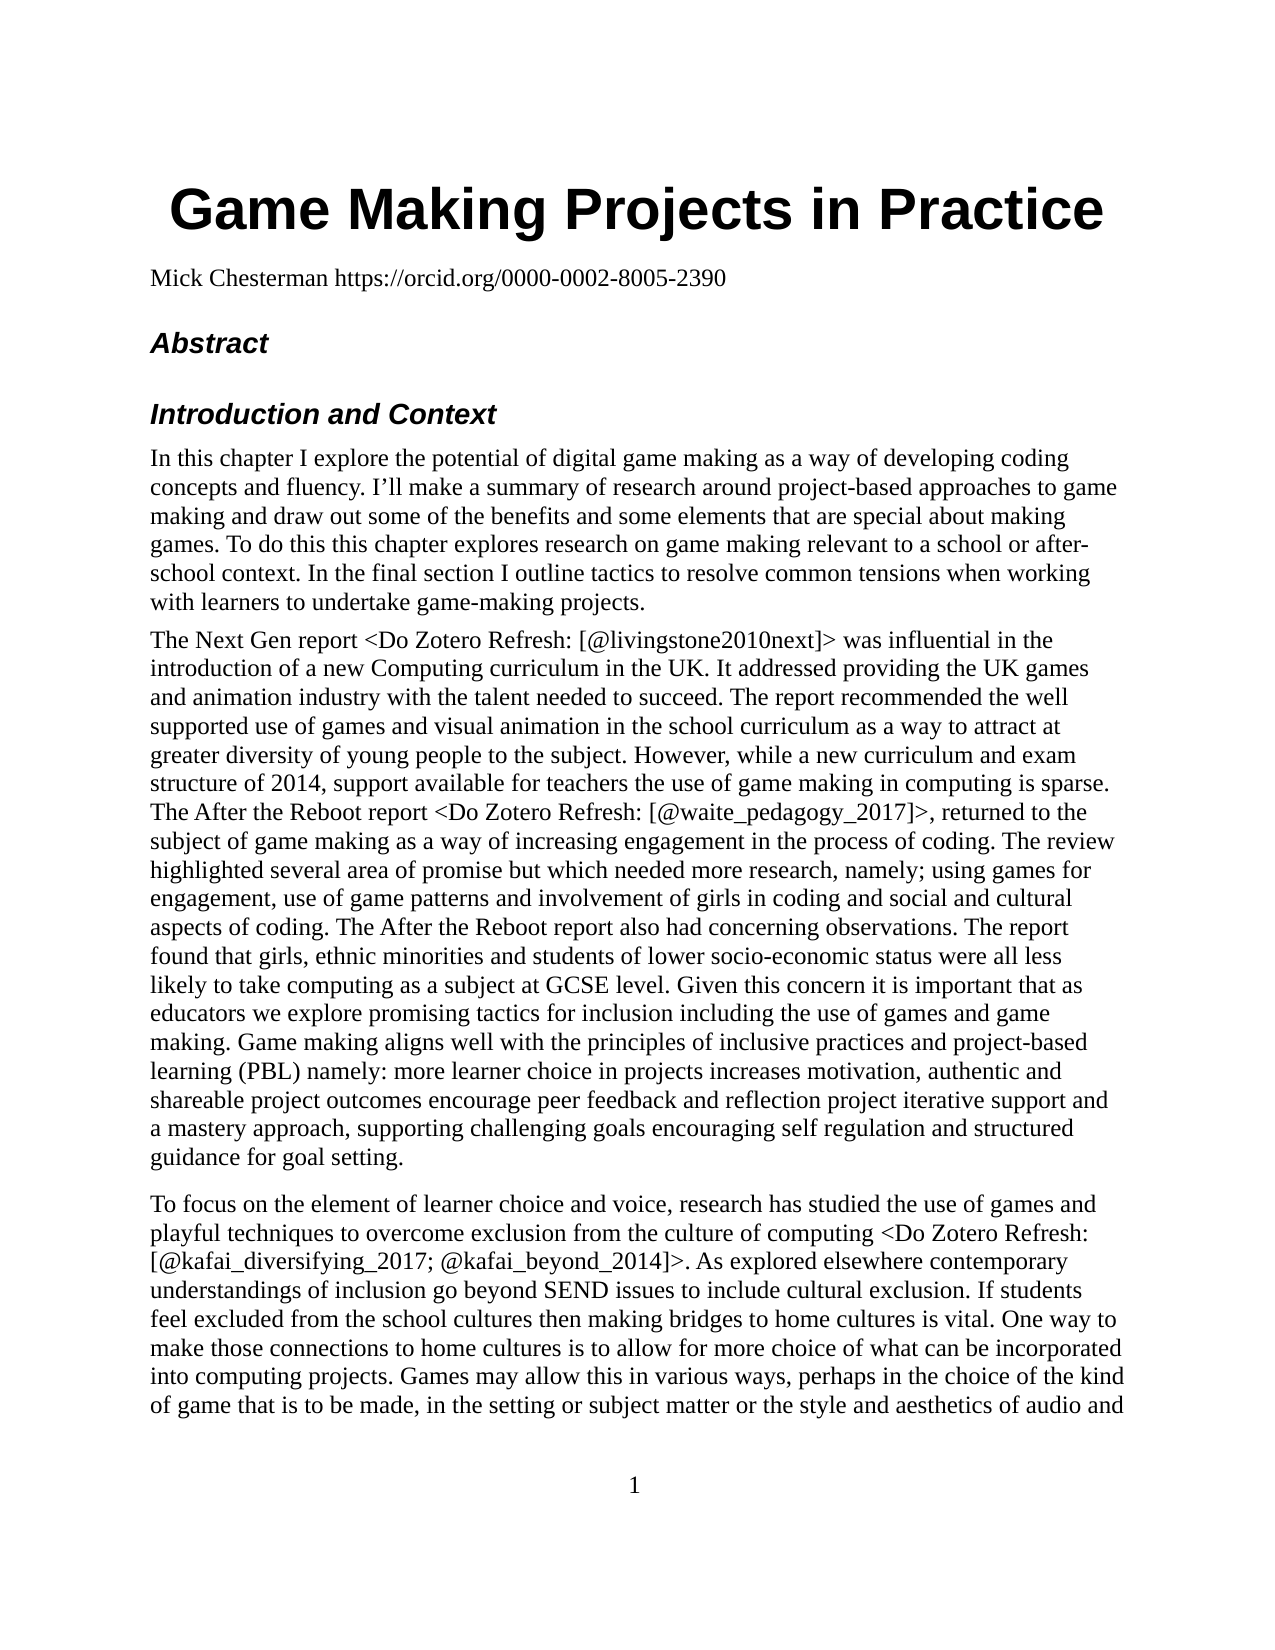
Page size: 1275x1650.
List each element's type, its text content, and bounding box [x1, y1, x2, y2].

text The Next Gen report <Do Zotero Refresh: [@livingstone2010next]> was influential in the introduction of a new Computing curriculum in the UK. It addressed providing the UK games and animation industry with the talent needed to succeed. The report recommended the well supported use of games and visual animation in the school curriculum as a way to attract at greater diversity of young people to the subject. However, while a new curriculum and exam structure of 2014, support available for teachers the use of game making in computing is sparse. The After the Reboot report <Do Zotero Refresh: [@waite_pedagogy_2017]>, returned to the subject of game making as a way of increasing engagement in the process of coding. The review highlighted several area of promise but which needed more research, namely; using games for engagement, use of game patterns and involvement of girls in coding and social and cultural aspects of coding. The After the Reboot report also had concerning observations. The report found that girls, ethnic minorities and students of lower socio-economic status were all less likely to take computing as a subject at GCSE level. Given this concern it is important that as educators we explore promising tactics for inclusion including the use of games and game making. Game making aligns well with the principles of inclusive practices and project-based learning (PBL) namely: more learner choice in projects increases motivation, authentic and shareable project outcomes encourage peer feedback and reflection project iterative support and a mastery approach, supporting challenging goals encouraging self regulation and structured guidance for goal setting. [150, 625, 1125, 1171]
subtitle Introduction and Context [150, 397, 1125, 431]
title Game Making Projects in Practice [150, 175, 1125, 242]
text In this chapter I explore the potential of digital game making as a way of developing coding concepts and fluency. I’ll make a summary of research around project-based approaches to game making and draw out some of the benefits and some elements that are special about making games. To do this this chapter explores research on game making relevant to a school or after-school context. In the final section I outline tactics to resolve common tensions when working with learners to undertake game-making projects. [150, 443, 1125, 616]
text Mick Chesterman https://orcid.org/0000-0002-8005-2390 [150, 263, 1125, 292]
subtitle Abstract [150, 326, 1125, 360]
text To focus on the element of learner choice and voice, research has studied the use of games and playful techniques to overcome exclusion from the culture of computing <Do Zotero Refresh: [@kafai_diversifying_2017; @kafai_beyond_2014]>. As explored elsewhere contemporary understandings of inclusion go beyond SEND issues to include cultural exclusion. If students feel excluded from the school cultures then making bridges to home cultures is vital. One way to make those connections to home cultures is to allow for more choice of what can be incorporated into computing projects. Games may allow this in various ways, perhaps in the choice of the kind of game that is to be made, in the setting or subject matter or the style and aesthetics of audio and [150, 1189, 1125, 1419]
